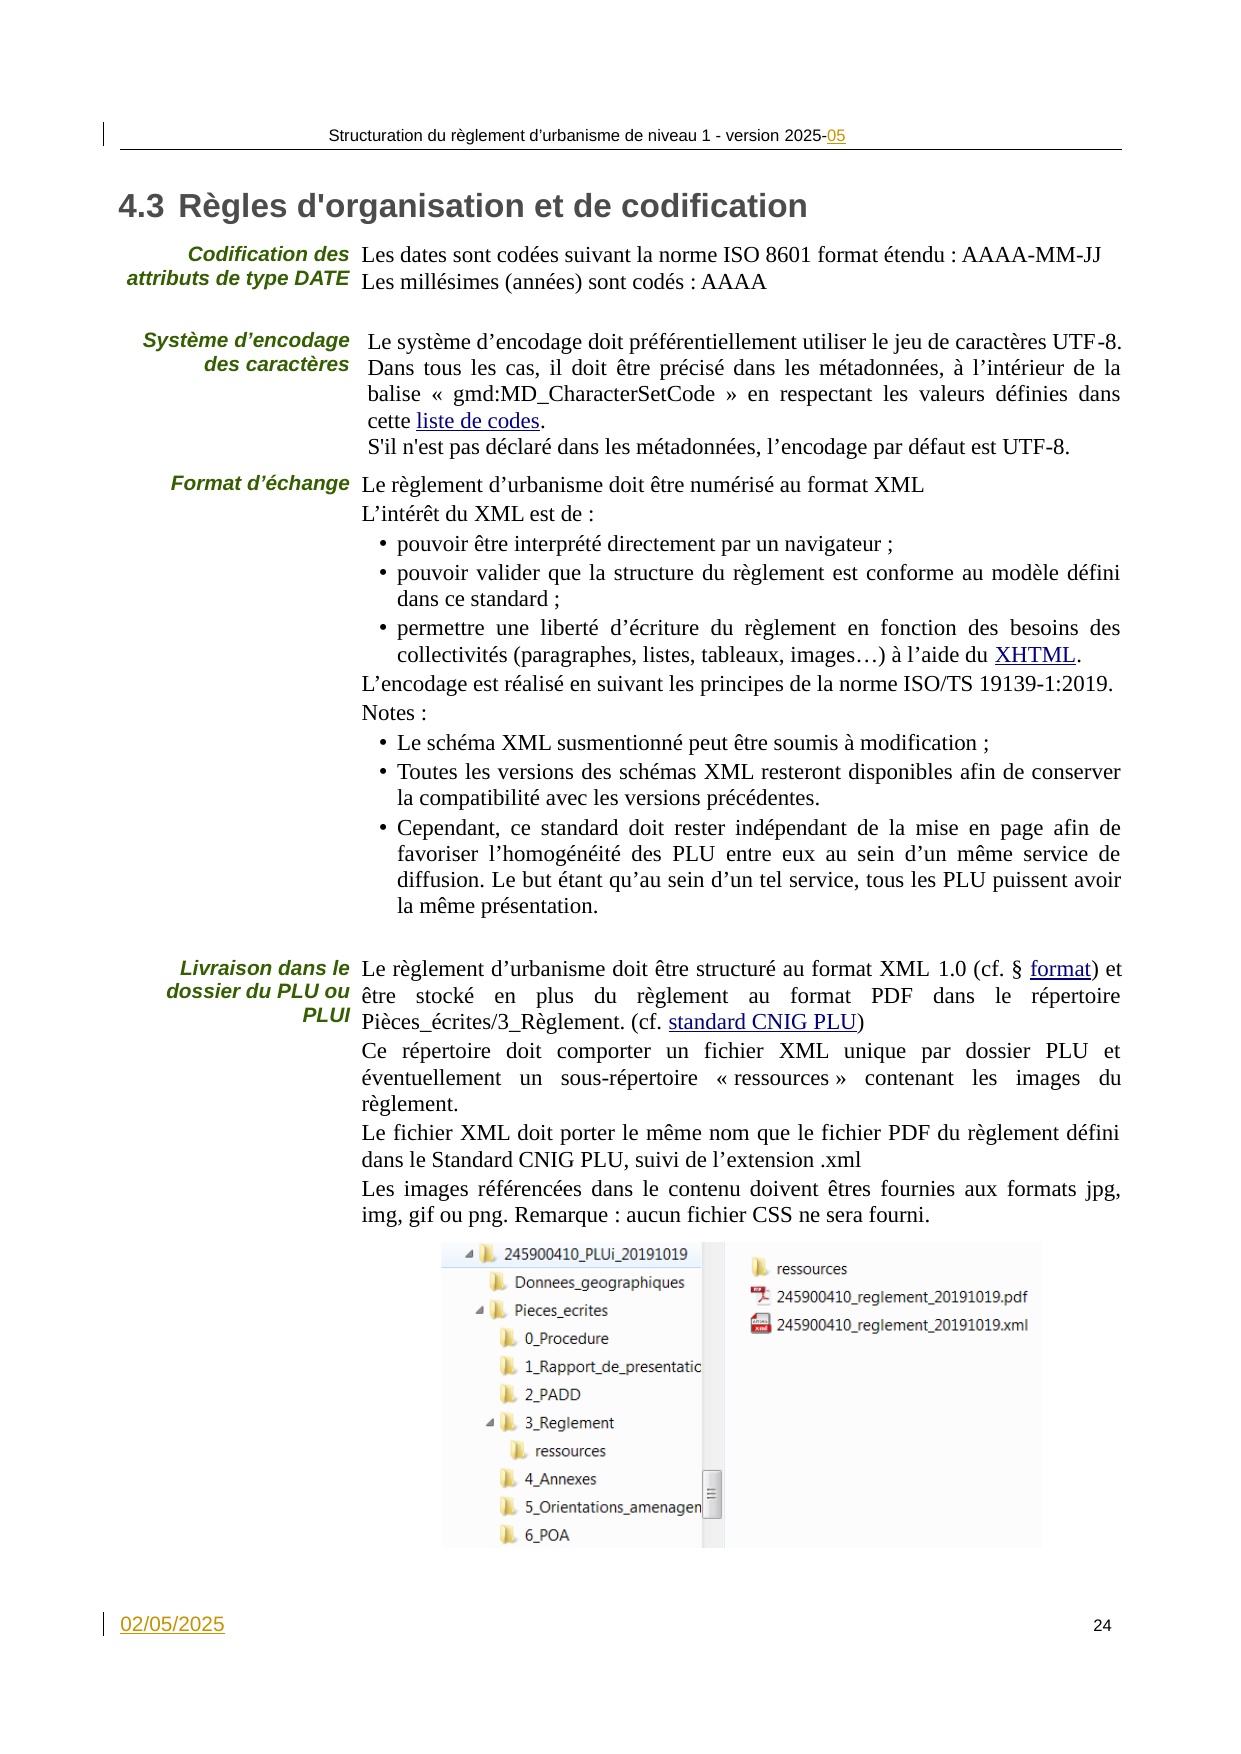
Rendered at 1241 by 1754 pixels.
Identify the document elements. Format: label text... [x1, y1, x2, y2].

table_cell [356, 1236, 1122, 1556]
subtitle Règles d'organisation et de codification [118, 186, 1122, 224]
table_header Codification des attributs de type DATE [118, 236, 355, 300]
table_header Système d’encodage des caractères [118, 322, 356, 465]
table_cell Le règlement d’urbanisme doit être numérisé au format XML L’intérêt du XML est de : pouvoir être interprété directement par un navigateur ; pouvoir valider que la structure du règlement est conforme au modèle défini dans ce standard ; permettre une liberté d’écriture du règlement en fonction des besoins des collectivités (paragraphes, listes, tableaux, images…) à l’aide du XHTML. L’encodage est réalisé en suivant les principes de la norme ISO/TS 19139-1:2019. Notes : Le schéma XML susmentionné peut être soumis à modification ; Toutes les versions des schémas XML resteront disponibles afin de conserver la compatibilité avec les versions précédentes. Cependant, ce standard doit rester indépendant de la mise en page afin de favoriser l’homogénéité des PLU entre eux au sein d’un même service de diffusion. Le but étant qu’au sein d’un tel service, tous les PLU puissent avoir la même présentation. [356, 465, 1122, 928]
picture [441, 1242, 1043, 1548]
table_header Le système d’encodage doit préférentiellement utiliser le jeu de caractères UTF‑8. Dans tous les cas, il doit être précisé dans les métadonnées, à l’intérieur de la balise « gmd:MD_CharacterSetCode » en respectant les valeurs définies dans cette liste de codes. S'il n'est pas déclaré dans les métadonnées, l’encodage par défaut est UTF-8. [356, 322, 1122, 465]
table_header Le règlement d’urbanisme doit être structuré au format XML 1.0 (cf. § format) et être stocké en plus du règlement au format PDF dans le répertoire Pièces_écrites/3_Règlement. (cf. standard CNIG PLU) Ce répertoire doit comporter un fichier XML unique par dossier PLU et éventuellement un sous-répertoire « ressources » contenant les images du règlement. Le fichier XML doit porter le même nom que le fichier PDF du règlement défini dans le Standard CNIG PLU, suivi de l’extension .xml Les images référencées dans le contenu doivent êtres fournies aux formats jpg, img, gif ou png. Remarque : aucun fichier CSS ne sera fourni. [356, 950, 1122, 1236]
table_cell Format d’échange [118, 465, 356, 928]
table_cell [118, 1236, 356, 1556]
table_header Les dates sont codées suivant la norme ISO 8601 format étendu : AAAA-MM-JJ Les millésimes (années) sont codés : AAAA [355, 236, 1122, 300]
table_header Livraison dans le dossier du PLU ou PLUI [118, 950, 356, 1236]
